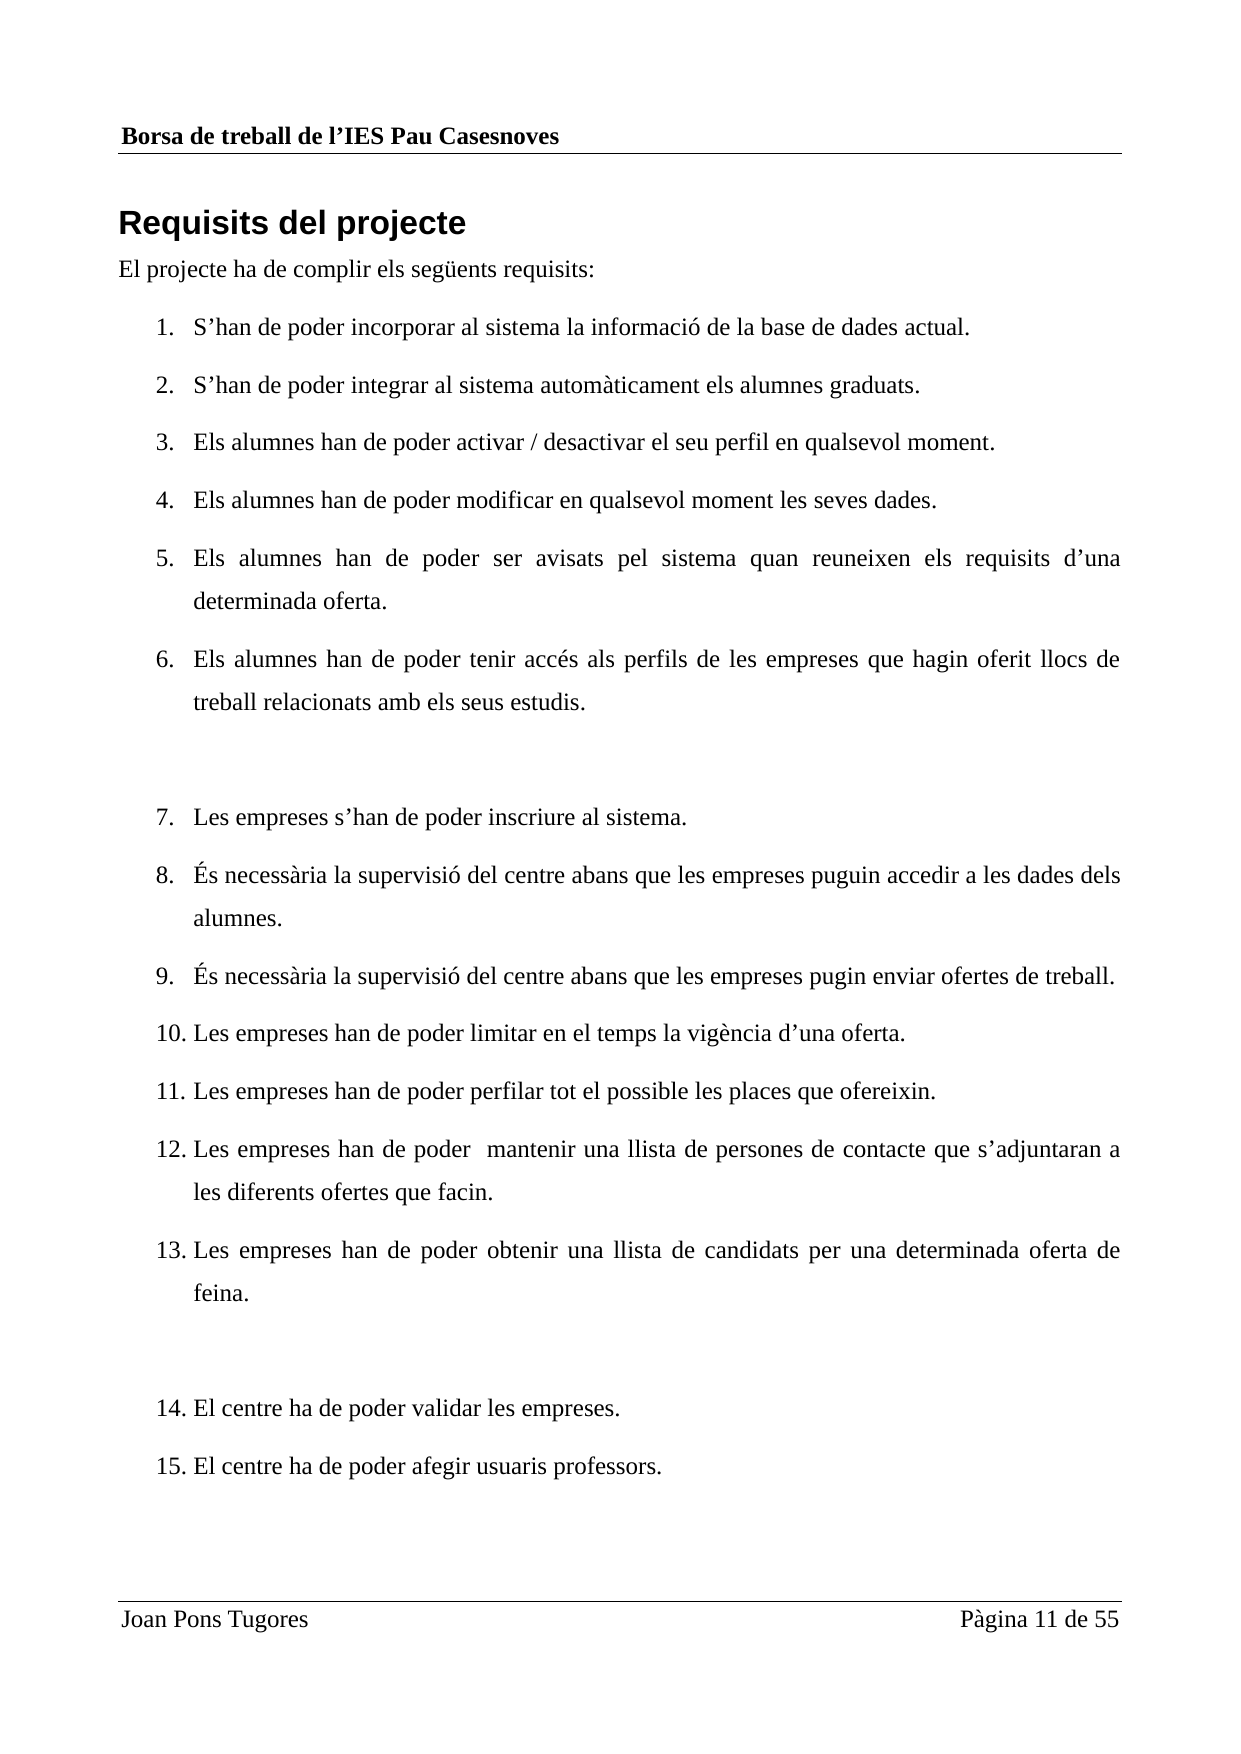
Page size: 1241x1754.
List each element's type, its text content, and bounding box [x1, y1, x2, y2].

list Les empreses s’han de poder inscriure al sistema. [156, 802, 1122, 831]
list Les empreses han de poder limitar en el temps la vigència d’una oferta. [156, 1018, 1122, 1047]
list Els alumnes han de poder modificar en qualsevol moment les seves dades. [156, 485, 1122, 514]
text El projecte ha de complir els següents requisits: [118, 254, 1122, 283]
list El centre ha de poder validar les empreses. [156, 1393, 1122, 1422]
list És necessària la supervisió del centre abans que les empreses puguin accedir a les dades dels alumnes. [156, 860, 1122, 932]
list És necessària la supervisió del centre abans que les empreses pugin enviar ofertes de treball. [156, 961, 1122, 989]
list El centre ha de poder afegir usuaris professors. [156, 1451, 1122, 1480]
list S’han de poder incorporar al sistema la informació de la base de dades actual. [156, 312, 1122, 341]
list Els alumnes han de poder ser avisats pel sistema quan reuneixen els requisits d’una determinada oferta. [156, 543, 1122, 615]
list Les empreses han de poder mantenir una llista de persones de contacte que s’adjuntaran a les diferents ofertes que facin. [156, 1134, 1122, 1206]
list Les empreses han de poder perfilar tot el possible les places que ofereixin. [156, 1076, 1122, 1105]
list S’han de poder integrar al sistema automàticament els alumnes graduats. [156, 370, 1122, 398]
list Les empreses han de poder obtenir una llista de candidats per una determinada oferta de feina. [156, 1235, 1122, 1307]
list Els alumnes han de poder tenir accés als perfils de les empreses que hagin oferit llocs de treball relacionats amb els seus estudis. [156, 644, 1122, 716]
subtitle Requisits del projecte [118, 203, 1122, 242]
list Els alumnes han de poder activar / desactivar el seu perfil en qualsevol moment. [156, 427, 1122, 456]
